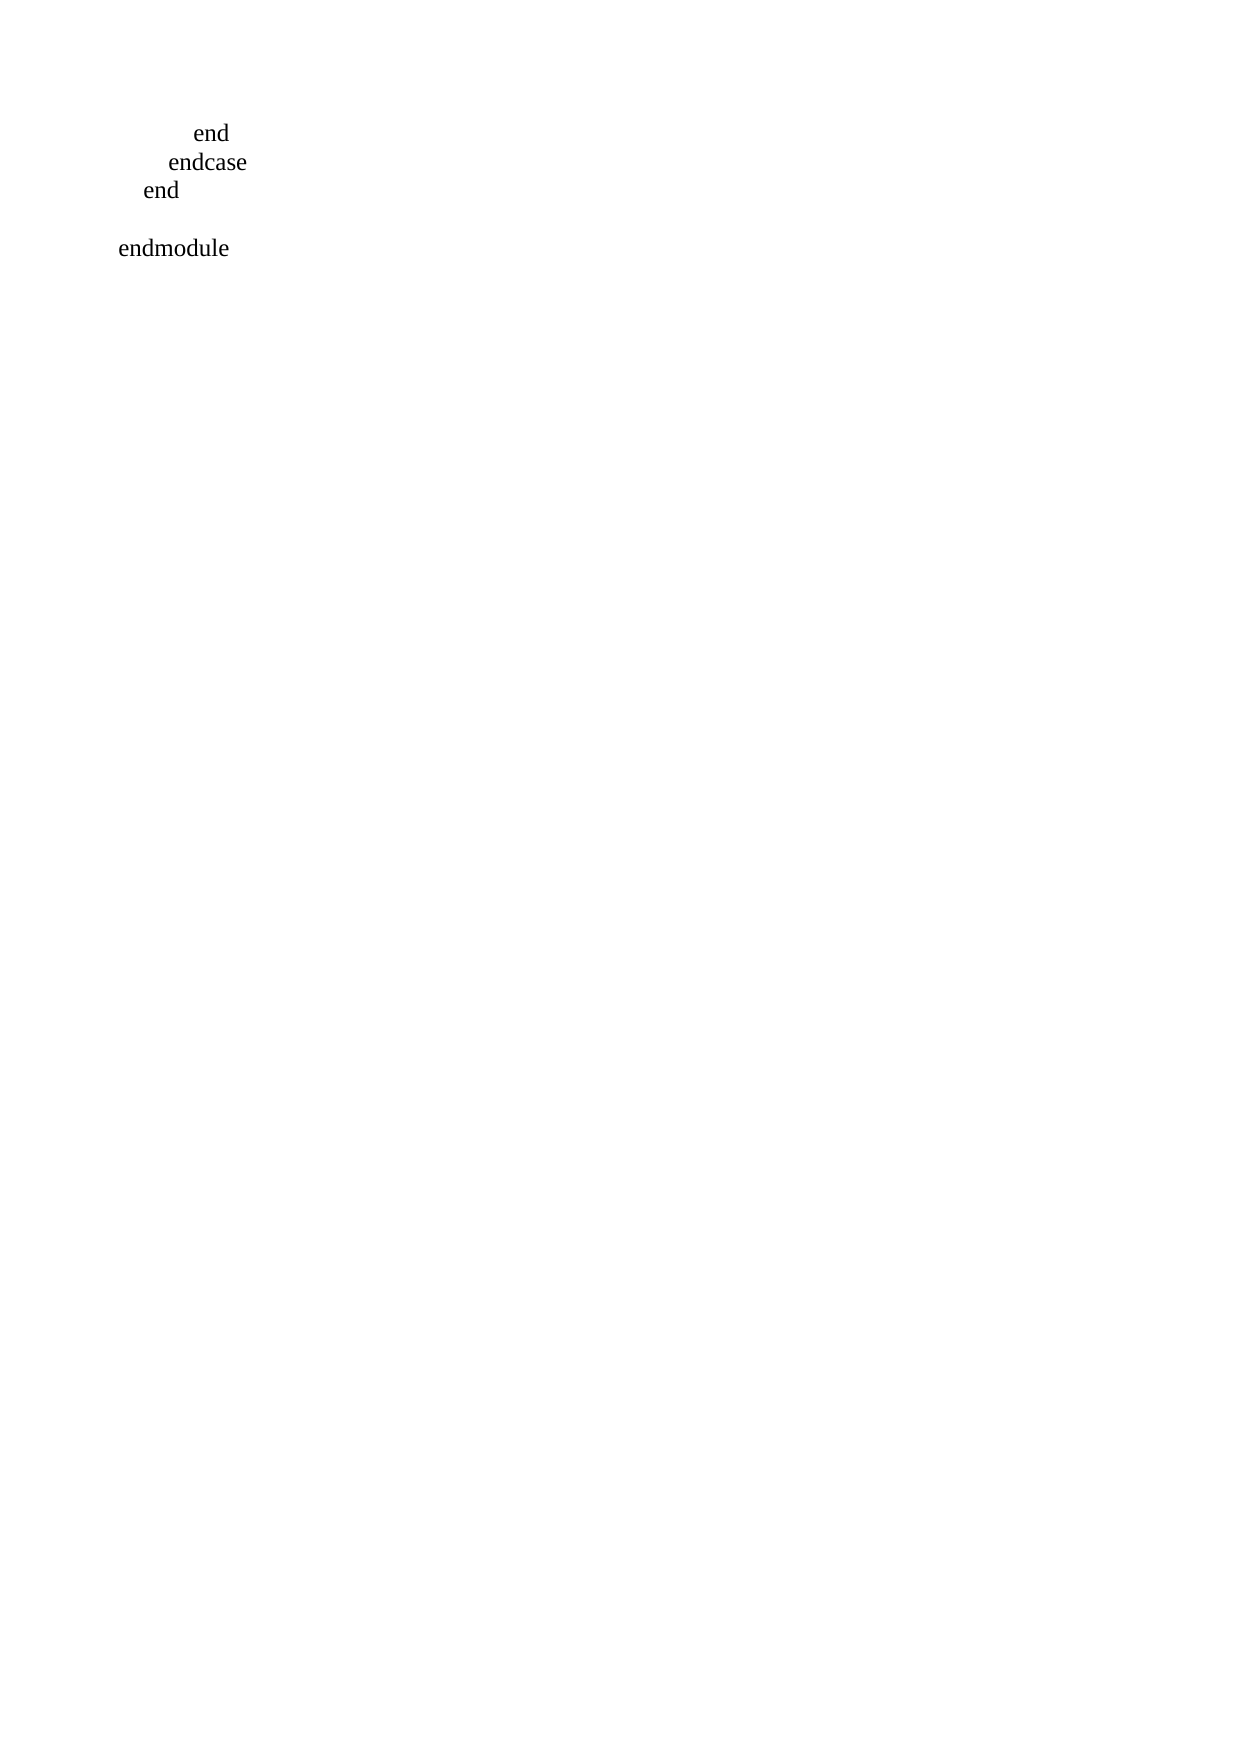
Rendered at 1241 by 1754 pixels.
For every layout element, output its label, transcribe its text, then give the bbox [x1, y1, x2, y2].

text endmodule [118, 233, 1122, 262]
text endcase [118, 147, 1122, 176]
text end [118, 118, 1122, 147]
text end [118, 176, 1122, 204]
